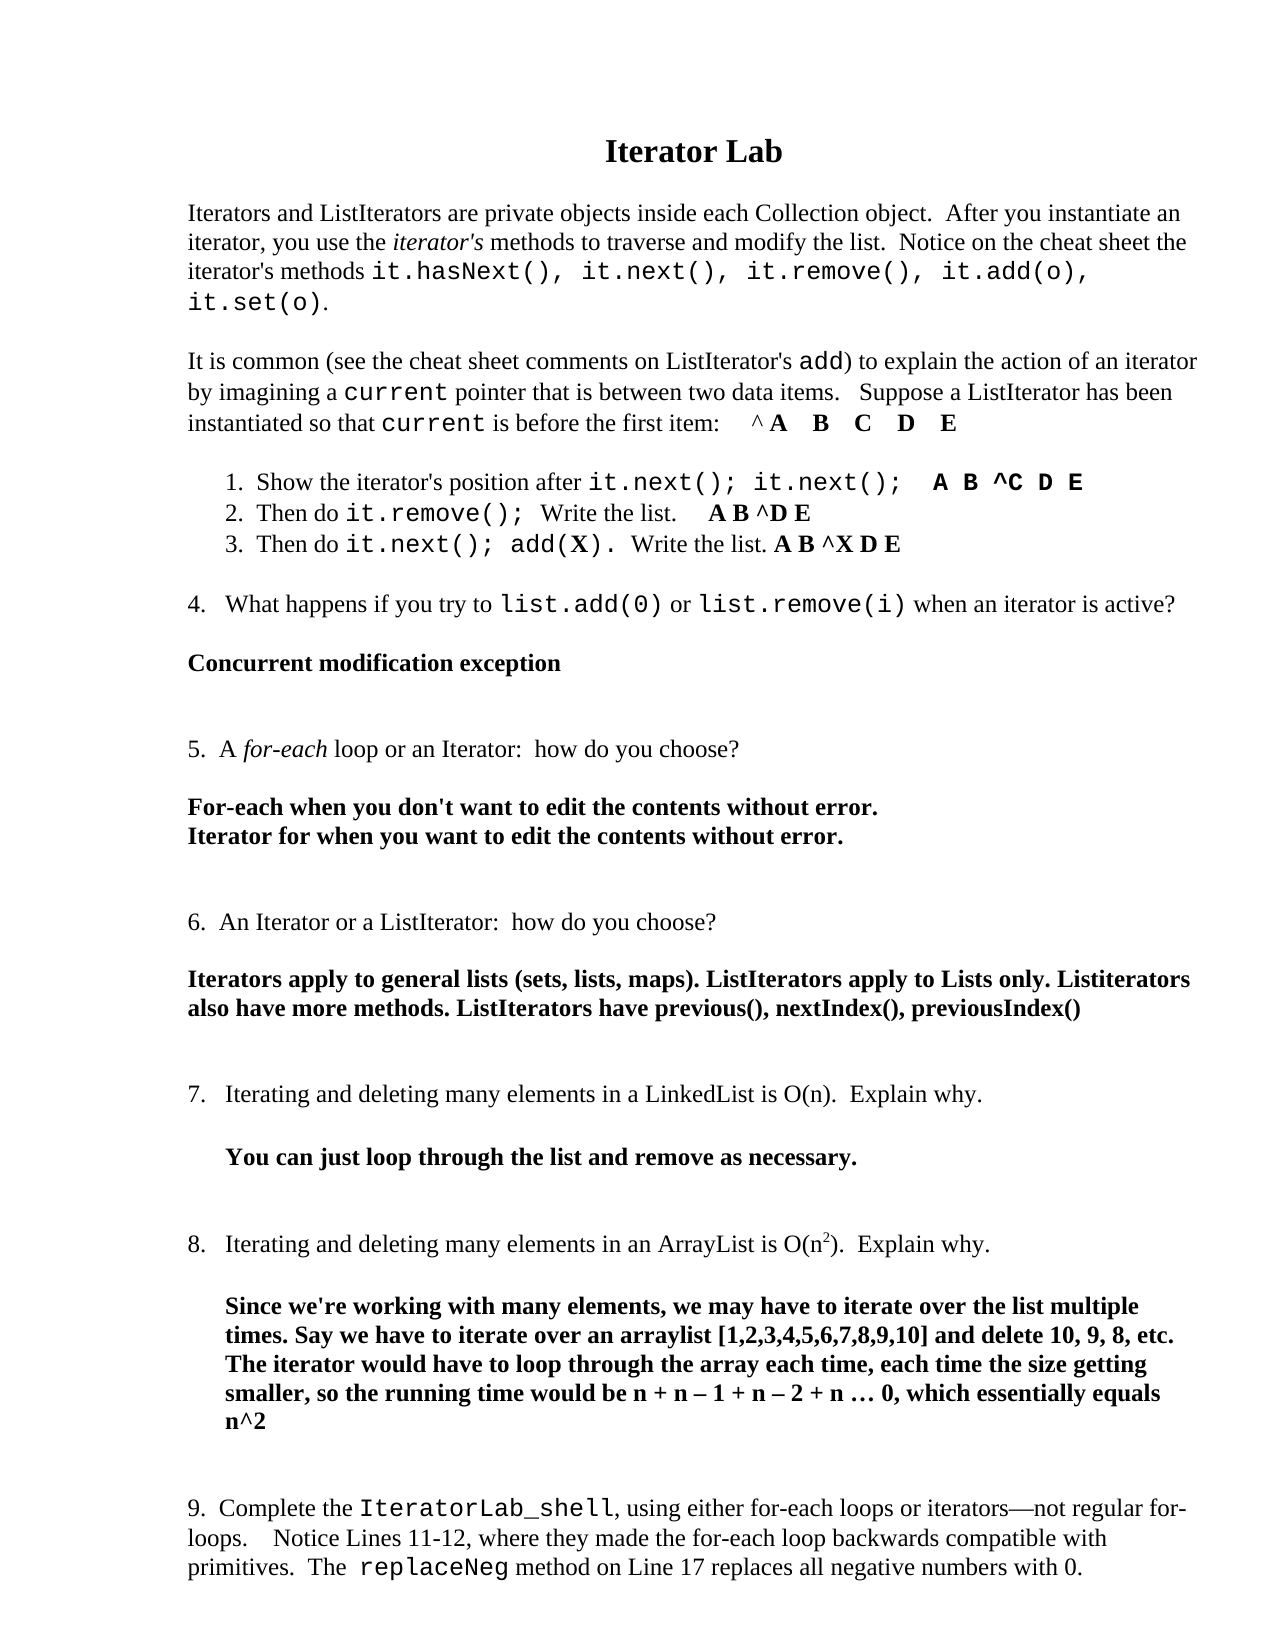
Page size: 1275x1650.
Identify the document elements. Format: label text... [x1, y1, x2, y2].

text 1. Show the iterator's position after it.next(); it.next(); A B ^C D E [225, 467, 1200, 498]
text For-each when you don't want to edit the contents without error. [187, 792, 1200, 821]
text It is common (see the cheat sheet comments on ListIterator's add) to explain the action of an iterator by imagining a current pointer that is between two data items. Suppose a ListIterator has been instantiated so that current is before the first item: ^ A B C D E [187, 346, 1200, 439]
text Since we're working with many elements, we may have to iterate over the list multiple times. Say we have to iterate over an arraylist [1,2,3,4,5,6,7,8,9,10] and delete 10, 9, 8, etc. The iterator would have to loop through the array each time, each time the size getting smaller, so the running time would be n + n – 1 + n – 2 + n … 0, which essentially equals n^2 [75, 1291, 1200, 1435]
text 5. A for-each loop or an Iterator: how do you choose? [187, 734, 1200, 763]
list Iterating and deleting many elements in an ArrayList is O(n2). Explain why. [187, 1229, 1200, 1257]
text Iterators and ListIterators are private objects inside each Collection object. After you instantiate an iterator, you use the iterator's methods to traverse and modify the list. Notice on the cheat sheet the iterator's methods it.hasNext(), it.next(), it.remove(), it.add(o), it.set(o). [187, 198, 1200, 317]
text Iterators apply to general lists (sets, lists, maps). ListIterators apply to Lists only. Listiterators also have more methods. ListIterators have previous(), nextIndex(), previousIndex() [187, 964, 1200, 1022]
text Concurrent modification exception [187, 648, 1200, 677]
list What happens if you try to list.add(0) or list.remove(i) when an iterator is active? [187, 589, 1200, 619]
text Iterator Lab [187, 131, 1200, 169]
text Iterator for when you want to edit the contents without error. [187, 821, 1200, 849]
text 6. An Iterator or a ListIterator: how do you choose? [187, 907, 1200, 936]
text 9. Complete the IteratorLab_shell, using either for-each loops or iterators—not regular for-loops. Notice Lines 11-12, where they made the for-each loop backwards compatible with primitives. The replaceNeg method on Line 17 replaces all negative numbers with 0. [187, 1493, 1200, 1583]
list Iterating and deleting many elements in a LinkedList is O(n). Explain why. [187, 1079, 1200, 1108]
text You can just loop through the list and remove as necessary. [75, 1142, 1200, 1171]
text 2. Then do it.remove(); Write the list. A B ^D E [187, 498, 1200, 529]
text 3. Then do it.next(); add(X). Write the list. A B ^X D E [187, 529, 1200, 560]
